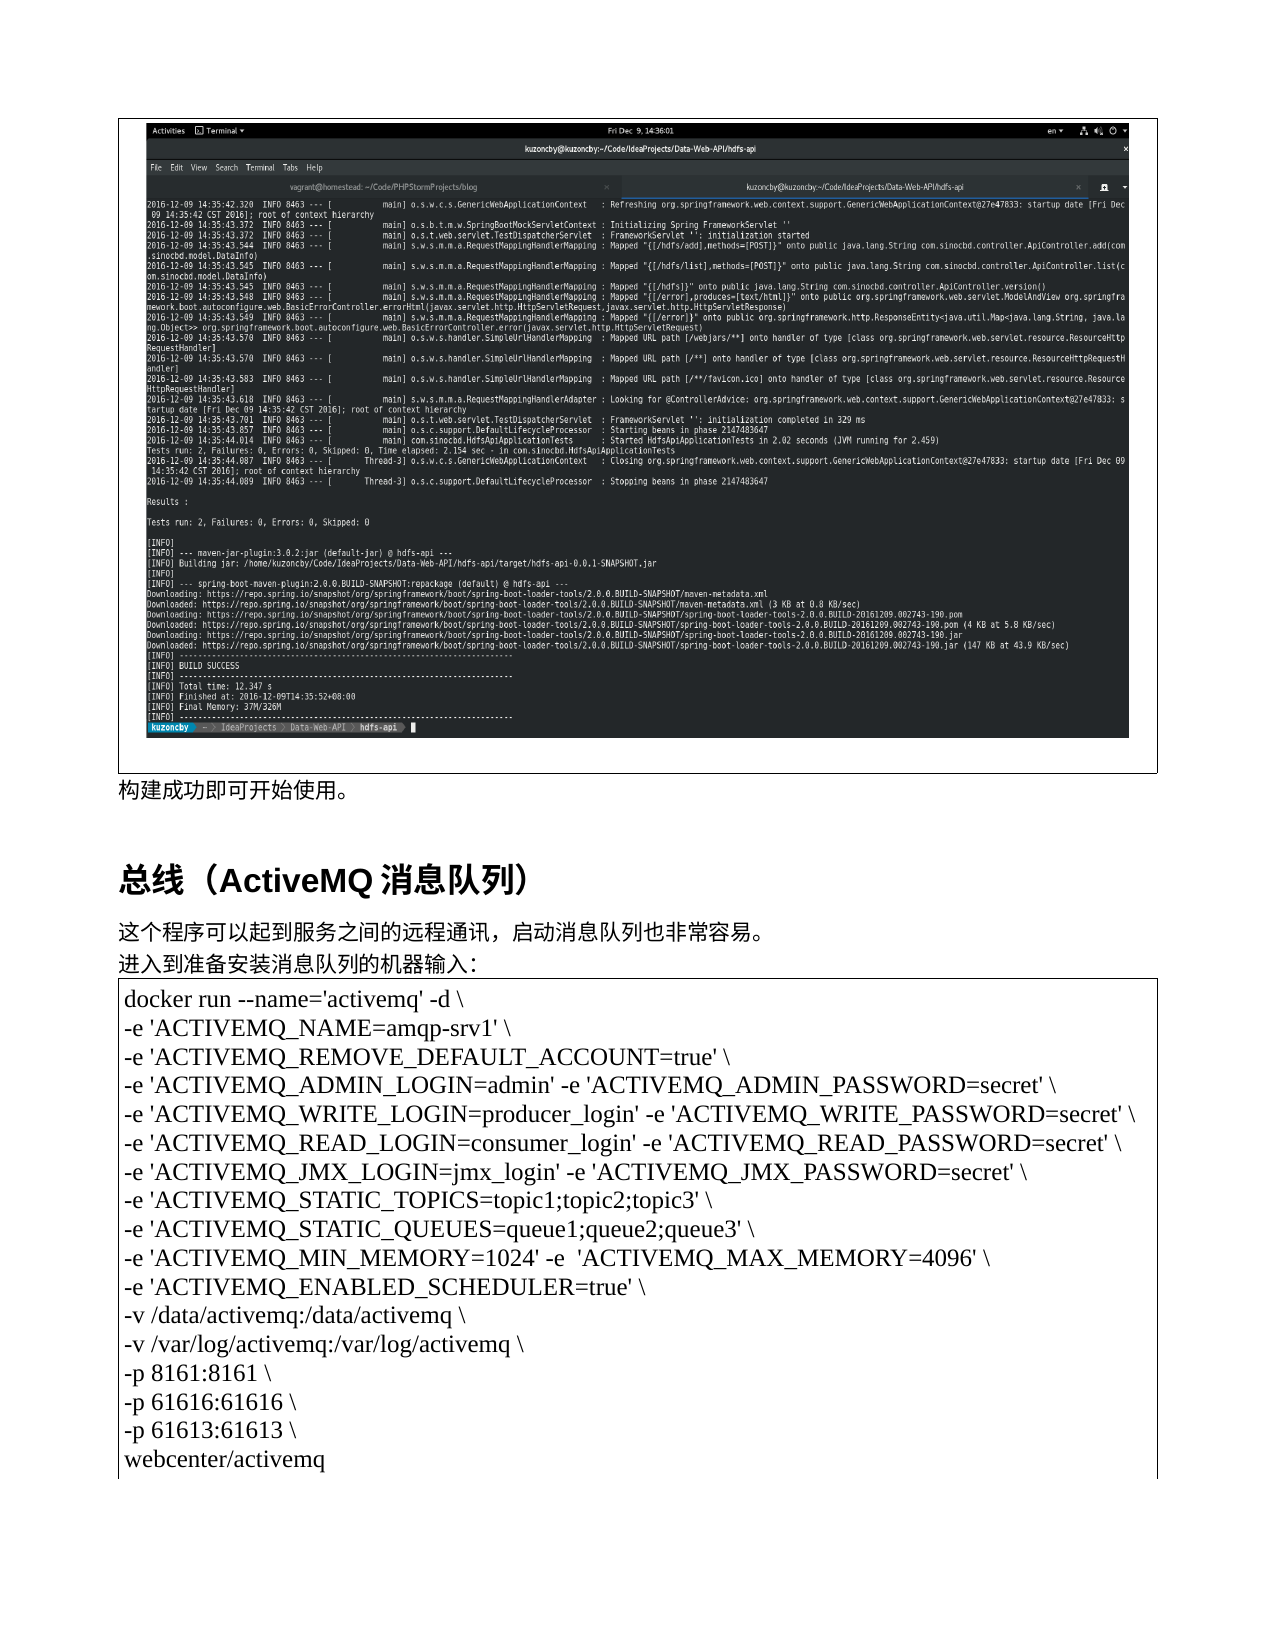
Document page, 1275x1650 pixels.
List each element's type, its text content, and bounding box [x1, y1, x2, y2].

text 进入到准备安装消息队列的机器输入： [118, 947, 1157, 978]
table_header docker run --name='activemq' -d \ -e 'ACTIVEMQ_NAME=amqp-srv1' \ -e 'ACTIVEMQ_REMOVE_DEFAULT_ACCOUNT=true' \ -e 'ACTIVEMQ_ADMIN_LOGIN=admin' -e 'ACTIVEMQ_ADMIN_PASSWORD=secret' \ -e 'ACTIVEMQ_WRITE_LOGIN=producer_login' -e 'ACTIVEMQ_WRITE_PASSWORD=secret' \ -e 'ACTIVEMQ_READ_LOGIN=consumer_login' -e 'ACTIVEMQ_READ_PASSWORD=secret' \ -e 'ACTIVEMQ_JMX_LOGIN=jmx_login' -e 'ACTIVEMQ_JMX_PASSWORD=secret' \ -e 'ACTIVEMQ_STATIC_TOPICS=topic1;topic2;topic3' \ -e 'ACTIVEMQ_STATIC_QUEUES=queue1;queue2;queue3' \ -e 'ACTIVEMQ_MIN_MEMORY=1024' -e 'ACTIVEMQ_MAX_MEMORY=4096' \ -e 'ACTIVEMQ_ENABLED_SCHEDULER=true' \ -v /data/activemq:/data/activemq \ -v /var/log/activemq:/var/log/activemq \ -p 8161:8161 \ -p 61616:61616 \ -p 61613:61613 \ webcenter/activemq [119, 979, 1157, 1478]
subtitle 总线（ActiveMQ消息队列） [118, 854, 1157, 902]
table_cell [119, 119, 1157, 772]
text 这个程序可以起到服务之间的远程通讯，启动消息队列也非常容易。 [118, 915, 1157, 947]
text 构建成功即可开始使用。 [118, 774, 1157, 804]
